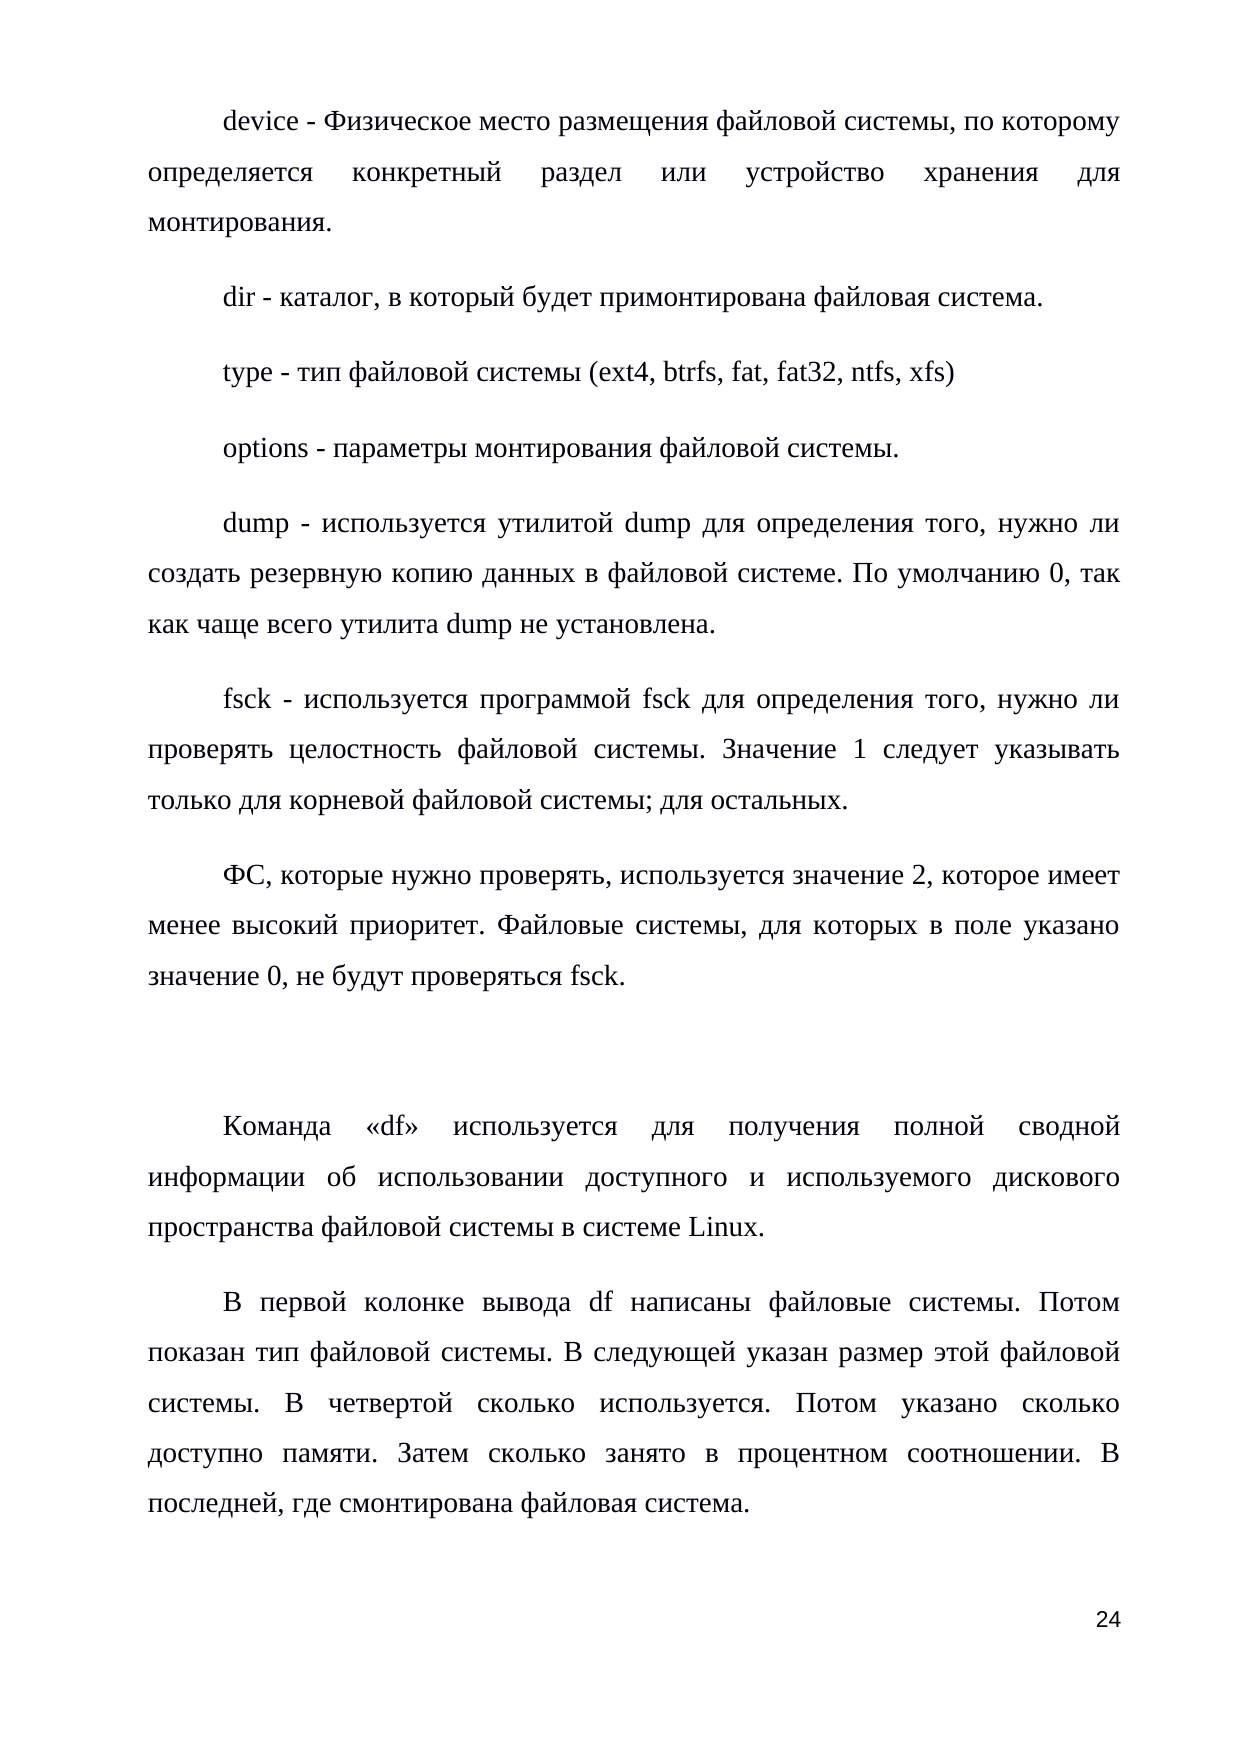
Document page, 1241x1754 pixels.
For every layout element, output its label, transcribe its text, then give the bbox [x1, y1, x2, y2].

text options - параметры монтирования файловой системы. [148, 430, 1121, 463]
text В первой колонке вывода df написаны файловые системы. Потом показан тип файловой системы. В следующей указан размер этой файловой системы. В четвертой сколько используется. Потом указано сколько доступно памяти. Затем сколько занято в процентном соотношении. В последней, где смонтирована файловая система. [148, 1284, 1121, 1519]
text fsck - используется программой fsck для определения того, нужно ли проверять целостность файловой системы. Значение 1 следует указывать только для корневой файловой системы; для остальных. [148, 681, 1121, 815]
text dump - используется утилитой dump для определения того, нужно ли создать резервную копию данных в файловой системе. По умолчанию 0, так как чаще всего утилита dump не установлена. [148, 505, 1121, 639]
text device - Физическое место размещения файловой системы, по которому определяется конкретный раздел или устройство хранения для монтирования. [148, 103, 1121, 237]
text ФС, которые нужно проверять, используется значение 2, которое имеет менее высокий приоритет. Файловые системы, для которых в поле указано значение 0, не будут проверяться fsck. [148, 857, 1121, 991]
text type - тип файловой системы (ext4, btrfs, fat, fat32, ntfs, xfs) [148, 354, 1121, 388]
text dir - каталог, в который будет примонтирована файловая система. [148, 279, 1121, 313]
text Команда «df» используется для получения полной сводной информации об использовании доступного и используемого дискового пространства файловой системы в системе Linux. [148, 1108, 1121, 1242]
